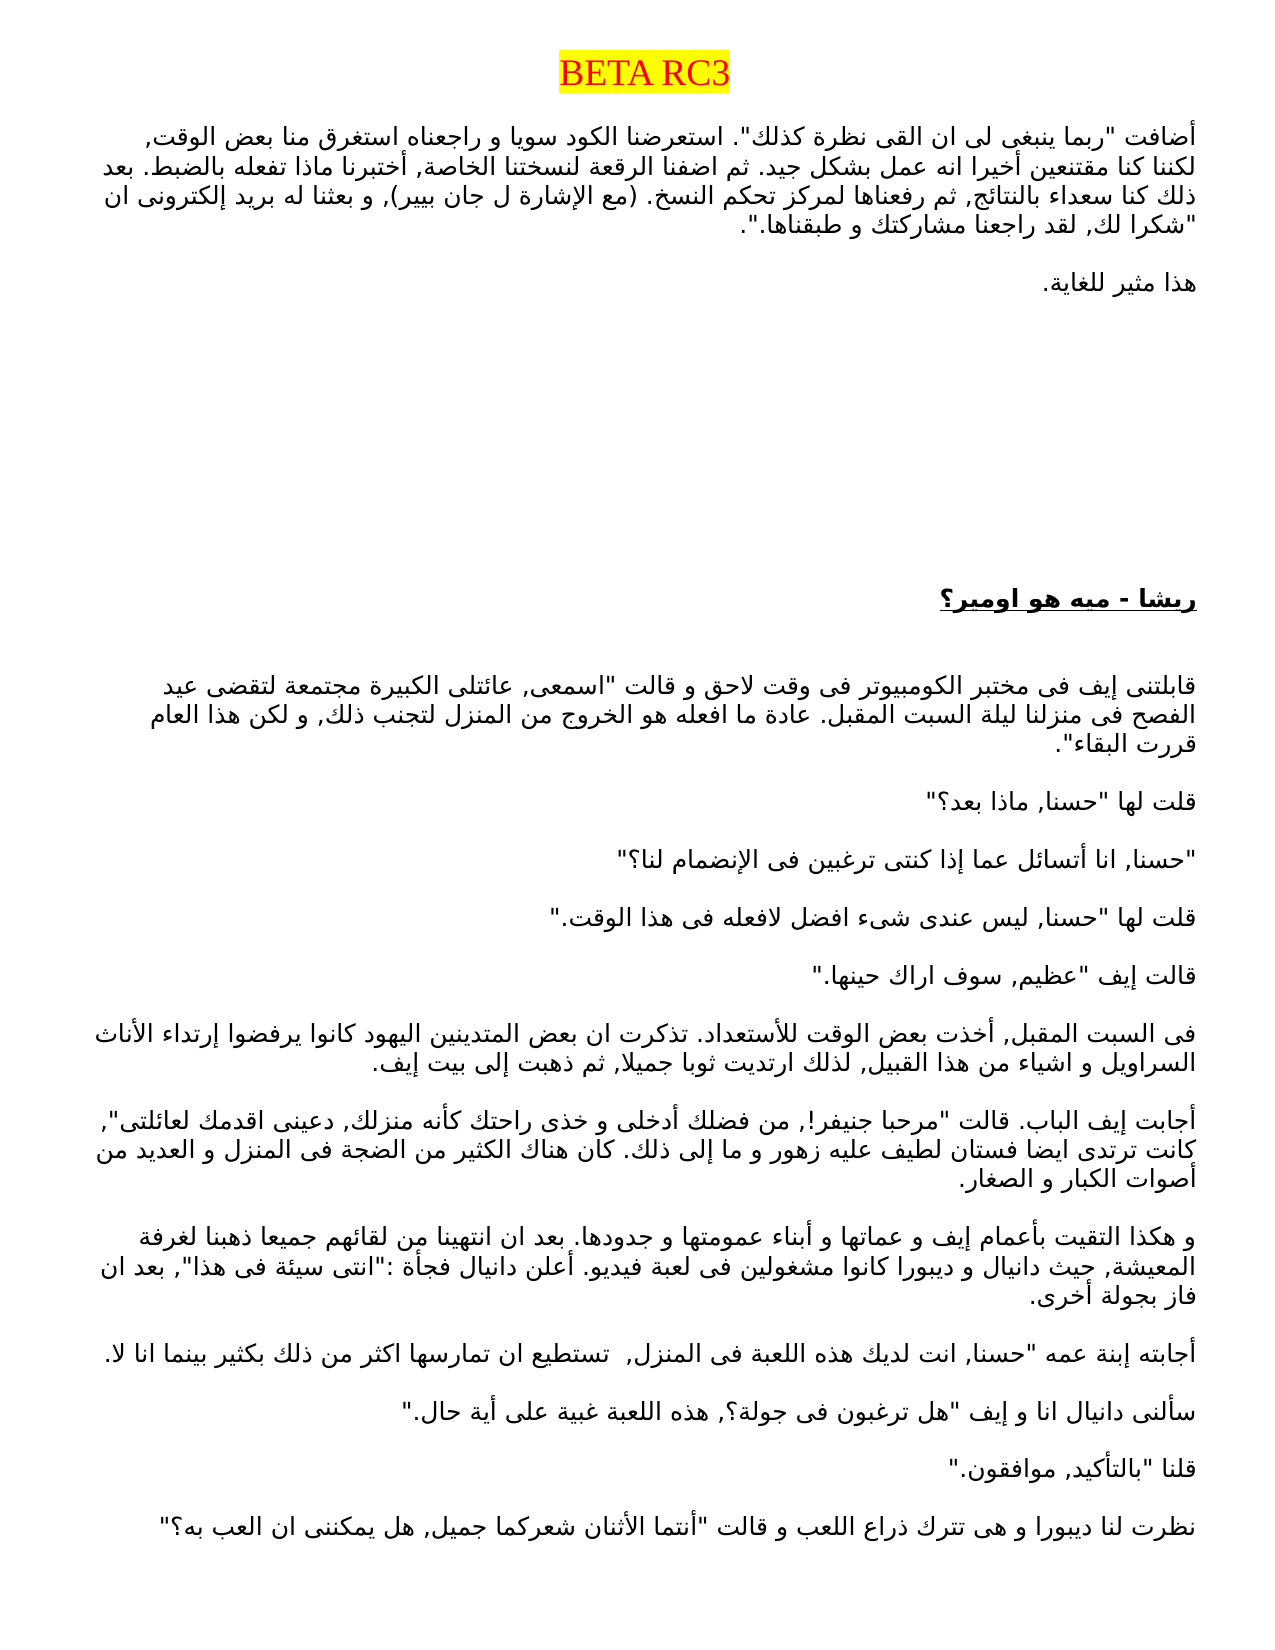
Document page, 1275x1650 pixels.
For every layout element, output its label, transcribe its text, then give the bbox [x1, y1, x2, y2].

text أضافت "ربما ينبغى لى ان القى نظرة كذلك". استعرضنا الكود سويا و راجعناه استغرق منا بعض الوقت, لكننا كنا مقتنعين أخيرا انه عمل بشكل جيد. ثم اضفنا الرقعة لنسختنا الخاصة, أختبرنا ماذا تفعله بالضبط. بعد ذلك كنا سعداء بالنتائج, ثم رفعناها لمركز تحكم النسخ. (مع الإشارة ل جان بيير), و بعثنا له بريد إلكترونى ان "شكرا لك, لقد راجعنا مشاركتك و طبقناها.". [92, 123, 1197, 239]
text قلت لها "حسنا, ليس عندى شىء افضل لافعله فى هذا الوقت." [92, 903, 1197, 933]
text أجابت إيف الباب. قالت "مرحبا جنيفر!, من فضلك أدخلى و خذى راحتك كأنه منزلك, دعينى اقدمك لعائلتى", كانت ترتدى ايضا فستان لطيف عليه زهور و ما إلى ذلك. كان هناك الكثير من الضجة فى المنزل و العديد من أصوات الكبار و الصغار. [92, 1106, 1197, 1194]
text قلت لها "حسنا, ماذا بعد؟" [92, 788, 1197, 817]
text قالت إيف "عظيم, سوف اراك حينها." [92, 961, 1197, 991]
text و هكذا التقيت بأعمام إيف و عماتها و أبناء عمومتها و جدودها. بعد ان انتهينا من لقائهم جميعا ذهبنا لغرفة المعيشة, حيث دانيال و ديبورا كانوا مشغولين فى لعبة فيديو. أعلن دانيال فجأة :"انتى سيئة فى هذا", بعد ان فاز بجولة أخرى. [92, 1223, 1197, 1310]
text نظرت لنا ديبورا و هى تترك ذراع اللعب و قالت "أنتما الأثنان شعركما جميل, هل يمكننى ان العب به؟" [92, 1513, 1197, 1542]
text قلنا "بالتأكيد, موافقون." [92, 1455, 1197, 1484]
text هذا مثير للغاية. [92, 268, 1197, 297]
text أجابته إبنة عمه "حسنا, انت لديك هذه اللعبة فى المنزل, تستطيع ان تمارسها اكثر من ذلك بكثير بينما انا لا. [92, 1339, 1197, 1368]
text قابلتنى إيف فى مختبر الكومبيوتر فى وقت لاحق و قالت "اسمعى, عائتلى الكبيرة مجتمعة لتقضى عيد الفصح فى منزلنا ليلة السبت المقبل. عادة ما افعله هو الخروج من المنزل لتجنب ذلك, و لكن هذا العام قررت البقاء". [92, 671, 1197, 759]
text فى السبت المقبل, أخذت بعض الوقت للأستعداد. تذكرت ان بعض المتدينين اليهود كانوا يرفضوا إرتداء الأناث السراويل و اشياء من هذا القبيل, لذلك ارتديت ثوبا جميلا, ثم ذهبت إلى بيت إيف. [92, 1019, 1197, 1078]
text "حسنا, انا أتسائل عما إذا كنتى ترغبين فى الإنضمام لنا؟" [92, 846, 1197, 875]
text ريشا - ميه هو اومير؟ [92, 585, 1197, 614]
text سألنى دانيال انا و إيف "هل ترغبون فى جولة؟, هذه اللعبة غبية على أية حال." [92, 1397, 1197, 1426]
